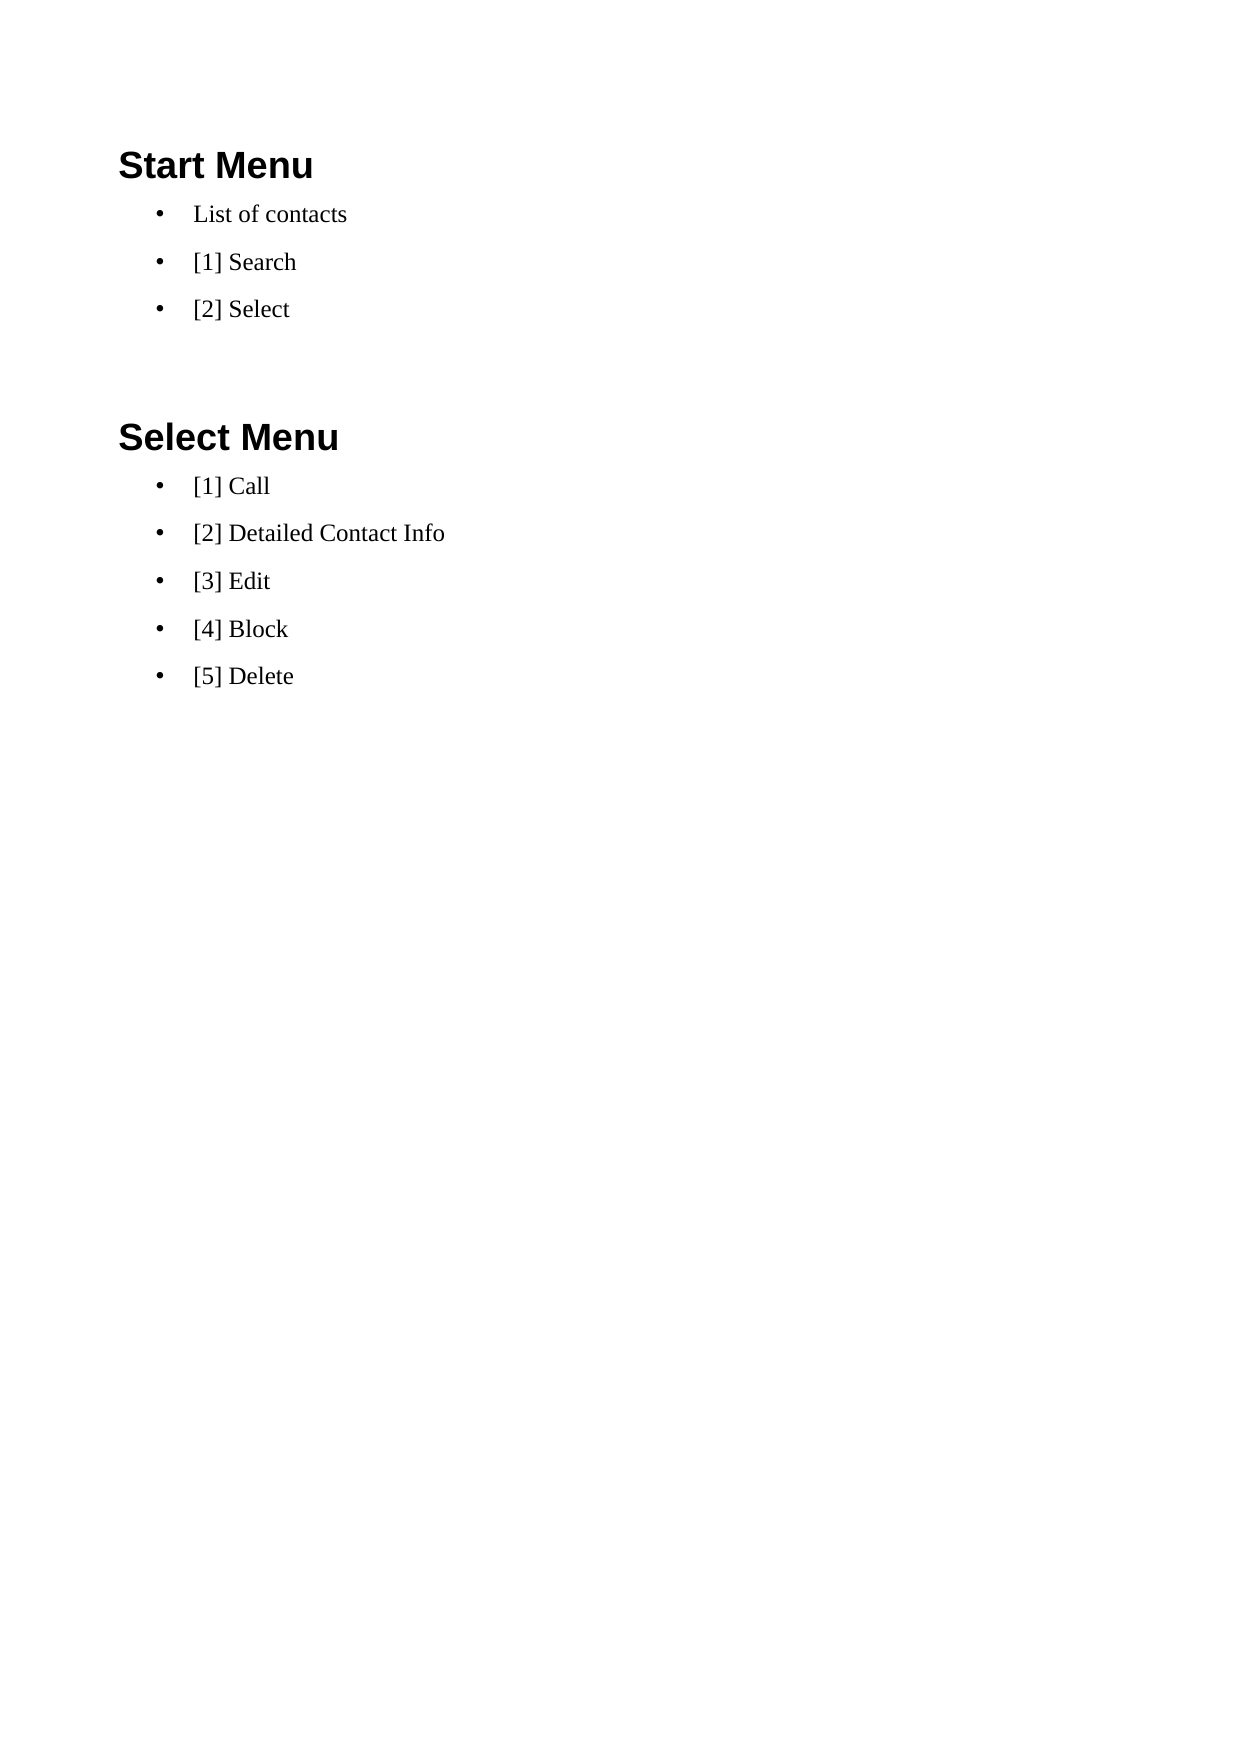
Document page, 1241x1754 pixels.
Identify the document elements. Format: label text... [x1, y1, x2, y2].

subtitle Start Menu [118, 143, 1122, 187]
list [2] Detailed Contact Info [156, 518, 1122, 547]
list [1] Search [156, 247, 1122, 276]
list [3] Edit [156, 566, 1122, 595]
subtitle Select Menu [118, 415, 1122, 458]
list [4] Block [156, 614, 1122, 642]
list [1] Call [156, 471, 1122, 499]
list [5] Delete [156, 661, 1122, 690]
list [2] Select [156, 294, 1122, 323]
list List of contacts [156, 199, 1122, 228]
